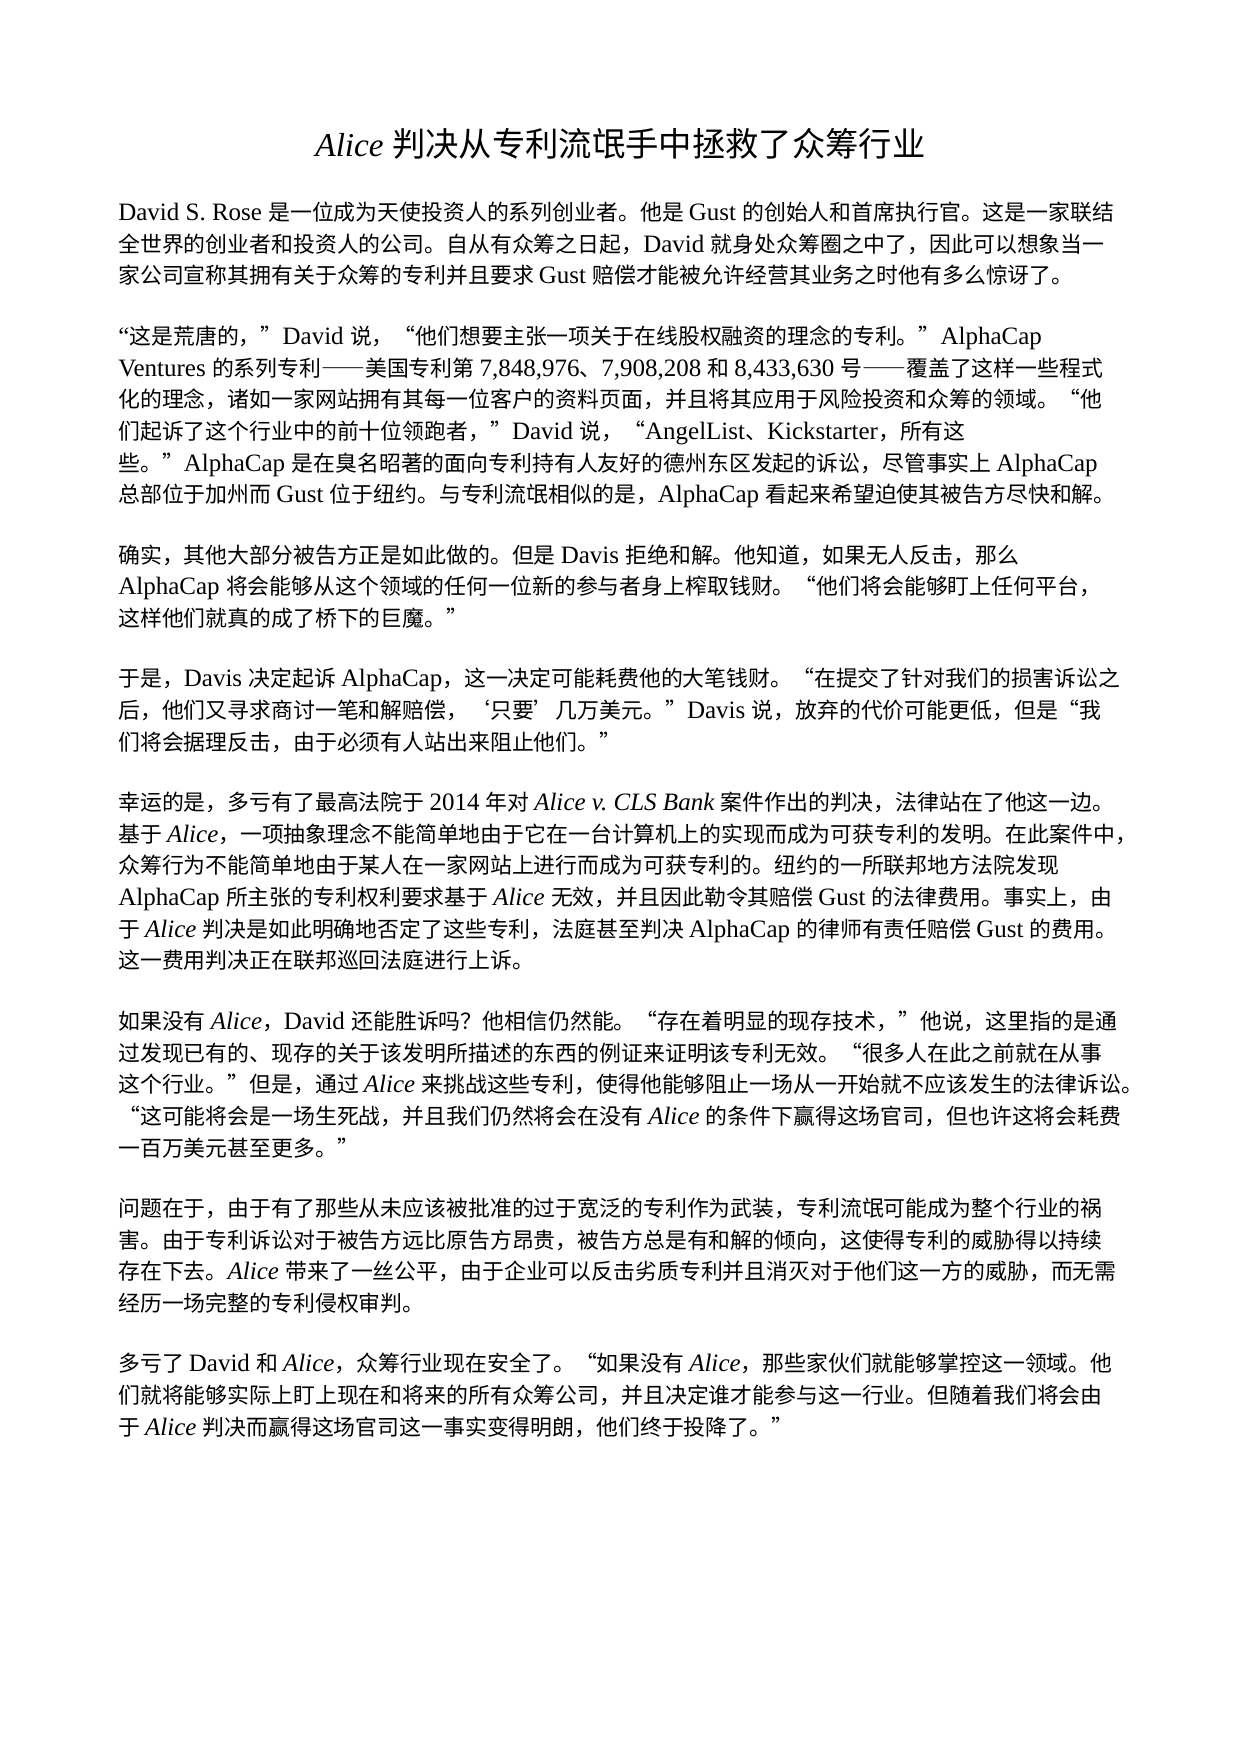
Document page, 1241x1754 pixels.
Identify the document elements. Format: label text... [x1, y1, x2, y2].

text David S. Rose 是一位成为天使投资人的系列创业者。他是 Gust 的创始人和首席执行官。这是一家联结全世界的创业者和投资人的公司。自从有众筹之日起，David 就身处众筹圈之中了，因此可以想象当一家公司宣称其拥有关于众筹的专利并且要求 Gust 赔偿才能被允许经营其业务之时他有多么惊讶了。 [118, 195, 1122, 290]
text 于是，Davis 决定起诉 AlphaCap，这一决定可能耗费他的大笔钱财。“在提交了针对我们的损害诉讼之后，他们又寻求商讨一笔和解赔偿，‘只要’几万美元。”Davis 说，放弃的代价可能更低，但是“我们将会据理反击，由于必须有人站出来阻止他们。” [118, 661, 1122, 756]
text 多亏了 David 和 Alice，众筹行业现在安全了。“如果没有 Alice，那些家伙们就能够掌控这一领域。他们就将能够实际上盯上现在和将来的所有众筹公司，并且决定谁才能参与这一行业。但随着我们将会由于 Alice 判决而赢得这场官司这一事实变得明朗，他们终于投降了。” [118, 1346, 1122, 1441]
text 如果没有 Alice，David 还能胜诉吗？他相信仍然能。“存在着明显的现存技术，”他说，这里指的是通过发现已有的、现存的关于该发明所描述的东西的例证来证明该专利无效。“很多人在此之前就在从事这个行业。”但是，通过 Alice 来挑战这些专利，使得他能够阻止一场从一开始就不应该发生的法律诉讼。“这可能将会是一场生死战，并且我们仍然将会在没有 Alice 的条件下赢得这场官司，但也许这将会耗费一百万美元甚至更多。” [118, 1004, 1122, 1162]
text 问题在于，由于有了那些从未应该被批准的过于宽泛的专利作为武装，专利流氓可能成为整个行业的祸害。由于专利诉讼对于被告方远比原告方昂贵，被告方总是有和解的倾向，这使得专利的威胁得以持续存在下去。Alice 带来了一丝公平，由于企业可以反击劣质专利并且消灭对于他们这一方的威胁，而无需经历一场完整的专利侵权审判。 [118, 1191, 1122, 1318]
text “这是荒唐的，”David 说，“他们想要主张一项关于在线股权融资的理念的专利。”AlphaCap Ventures 的系列专利——美国专利第 7,848,976、7,908,208 和 8,433,630 号——覆盖了这样一些程式化的理念，诸如一家网站拥有其每一位客户的资料页面，并且将其应用于风险投资和众筹的领域。“他们起诉了这个行业中的前十位领跑者，”David 说，“AngelList、Kickstarter，所有这些。”AlphaCap 是在臭名昭著的面向专利持有人友好的德州东区发起的诉讼，尽管事实上 AlphaCap 总部位于加州而 Gust 位于纽约。与专利流氓相似的是，AlphaCap 看起来希望迫使其被告方尽快和解。 [118, 319, 1122, 509]
text Alice 判决从专利流氓手中拯救了众筹行业 [118, 118, 1122, 166]
text 确实，其他大部分被告方正是如此做的。但是 Davis 拒绝和解。他知道，如果无人反击，那么 AlphaCap 将会能够从这个领域的任何一位新的参与者身上榨取钱财。“他们将会能够盯上任何平台，这样他们就真的成了桥下的巨魔。” [118, 538, 1122, 633]
text 幸运的是，多亏有了最高法院于 2014 年对 Alice v. CLS Bank 案件作出的判决，法律站在了他这一边。基于 Alice，一项抽象理念不能简单地由于它在一台计算机上的实现而成为可获专利的发明。在此案件中，众筹行为不能简单地由于某人在一家网站上进行而成为可获专利的。纽约的一所联邦地方法院发现 AlphaCap 所主张的专利权利要求基于 Alice 无效，并且因此勒令其赔偿 Gust 的法律费用。事实上，由于 Alice 判决是如此明确地否定了这些专利，法庭甚至判决 AlphaCap 的律师有责任赔偿 Gust 的费用。这一费用判决正在联邦巡回法庭进行上诉。 [118, 785, 1122, 975]
